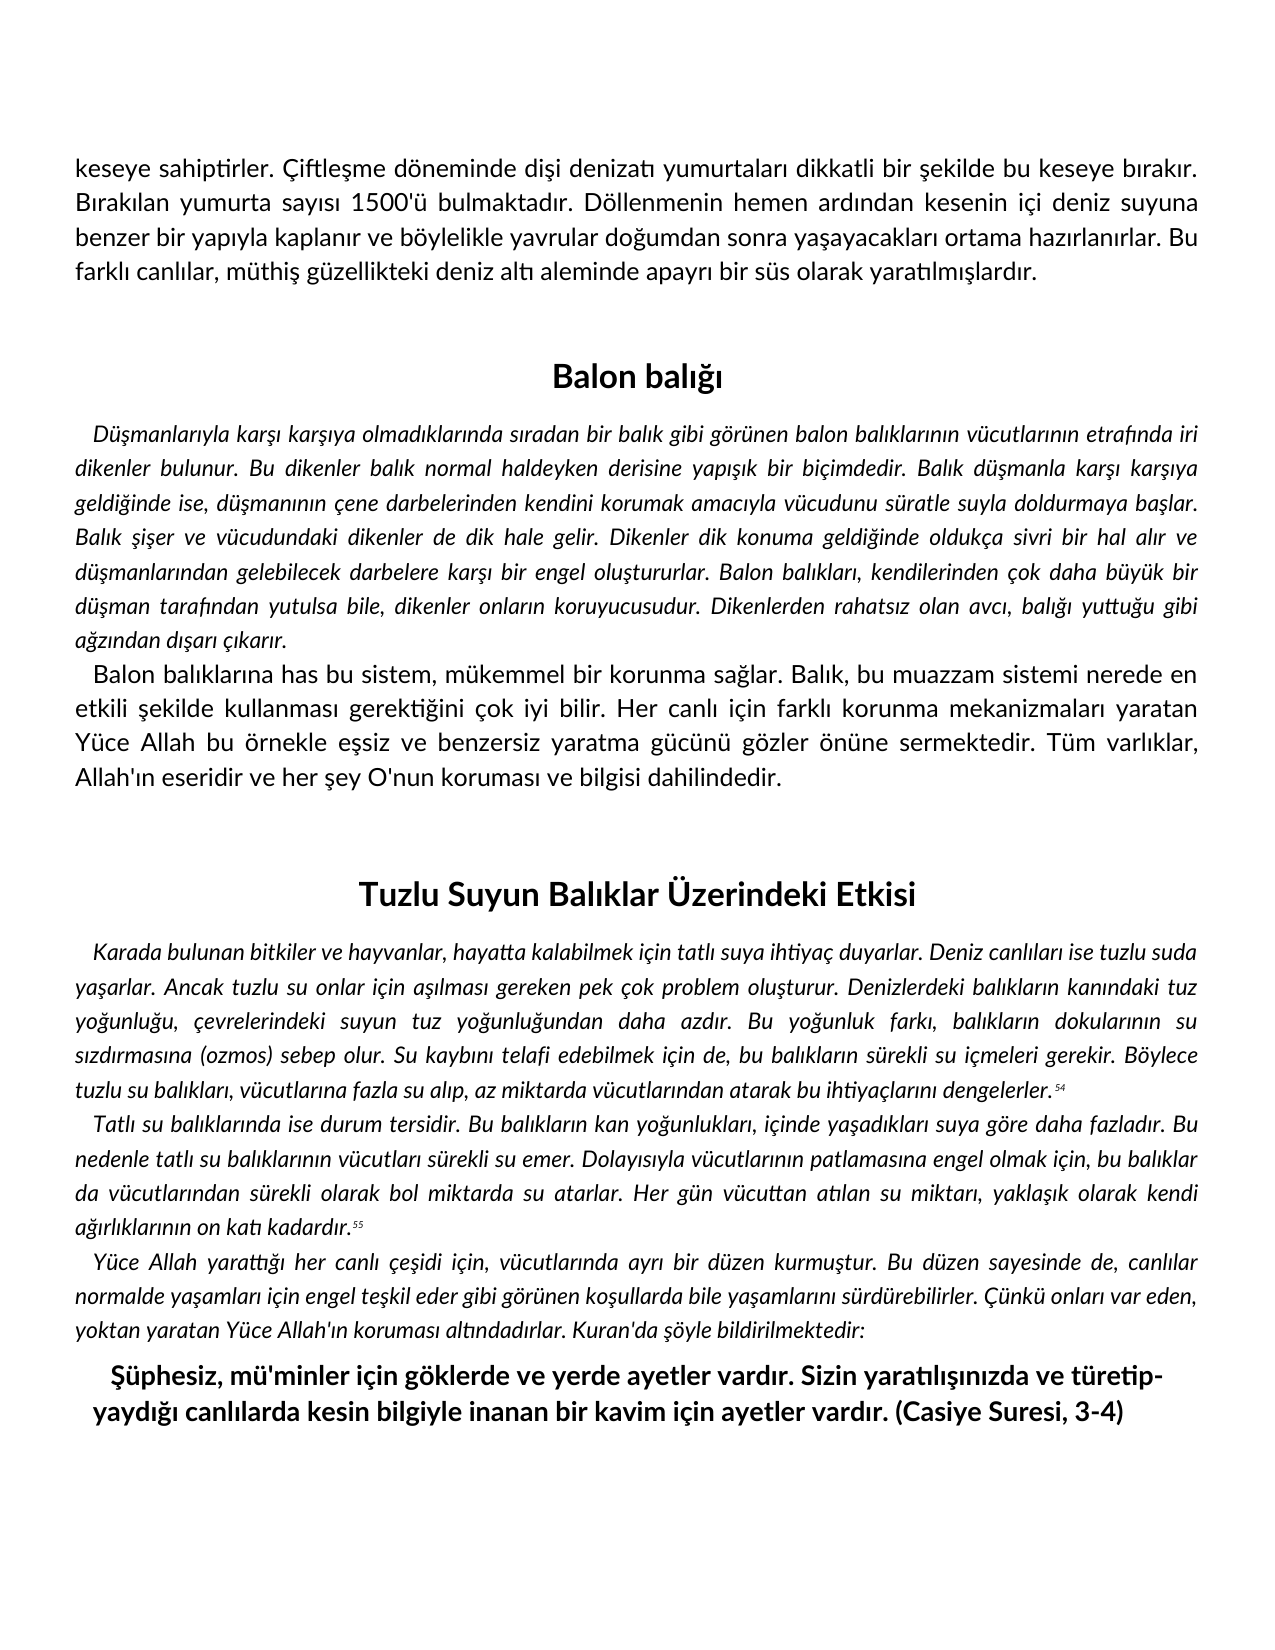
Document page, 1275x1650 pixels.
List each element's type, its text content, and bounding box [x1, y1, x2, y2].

text Tatlı su balıklarında ise durum tersidir. Bu balıkların kan yoğunlukları, içinde yaşadıkları suya göre daha fazladır. Bu nedenle tatlı su balıklarının vücutları sürekli su emer. Dolayısıyla vücutlarının patlamasına engel olmak için, bu balıklar da vücutlarından sürekli olarak bol miktarda su atarlar. Her gün vücuttan atılan su miktarı, yaklaşık olarak kendi ağırlıklarının on katı kadardır.55 [75, 1105, 1200, 1243]
text Karada bulunan bitkiler ve hayvanlar, hayatta kalabilmek için tatlı suya ihtiyaç duyarlar. Deniz canlıları ise tuzlu suda yaşarlar. Ancak tuzlu su onlar için aşılması gereken pek çok problem oluşturur. Denizlerdeki balıkların kanındaki tuz yoğunluğu, çevrelerindeki suyun tuz yoğunluğundan daha azdır. Bu yoğunluk farkı, balıkların dokularının su sızdırmasına (ozmos) sebep olur. Su kaybını telafi edebilmek için de, bu balıkların sürekli su içmeleri gerekir. Böylece tuzlu su balıkları, vücutlarına fazla su alıp, az miktarda vücutlarından atarak bu ihtiyaçlarını dengelerler.54 [75, 933, 1200, 1105]
text Tuzlu Suyun Balıklar Üzerindeki Etkisi [75, 870, 1200, 916]
text keseye sahiptirler. Çiftleşme döneminde dişi denizatı yumurtaları dikkatli bir şekilde bu keseye bırakır. Bırakılan yumurta sayısı 1500'ü bulmaktadır. Döllenmenin hemen ardından kesenin içi deniz suyuna benzer bir yapıyla kaplanır ve böylelikle yavrular doğumdan sonra yaşayacakları ortama hazırlanırlar. Bu farklı canlılar, müthiş güzellikteki deniz altı aleminde apayrı bir süs olarak yaratılmışlardır. [75, 150, 1200, 287]
text Düşmanlarıyla karşı karşıya olmadıklarında sıradan bir balık gibi görünen balon balıklarının vücutlarının etrafında iri dikenler bulunur. Bu dikenler balık normal haldeyken derisine yapışık bir biçimdedir. Balık düşmanla karşı karşıya geldiğinde ise, düşmanının çene darbelerinden kendini korumak amacıyla vücudunu süratle suyla doldurmaya başlar. Balık şişer ve vücudundaki dikenler de dik hale gelir. Dikenler dik konuma geldiğinde oldukça sivri bir hal alır ve düşmanlarından gelebilecek darbelere karşı bir engel oluştururlar. Balon balıkları, kendilerinden çok daha büyük bir düşman tarafından yutulsa bile, dikenler onların koruyucusudur. Dikenlerden rahatsız olan avcı, balığı yuttuğu gibi ağzından dışarı çıkarır. [75, 415, 1200, 656]
text Balon balığı [75, 351, 1200, 397]
text Yüce Allah yarattığı her canlı çeşidi için, vücutlarında ayrı bir düzen kurmuştur. Bu düzen sayesinde de, canlılar normalde yaşamları için engel teşkil eder gibi görünen koşullarda bile yaşamlarını sürdürebilirler. Çünkü onları var eden, yoktan yaratan Yüce Allah'ın koruması altındadırlar. Kuran'da şöyle bildirilmektedir: [75, 1243, 1200, 1346]
text Şüphesiz, mü'minler için göklerde ve yerde ayetler vardır. Sizin yaratılışınızda ve türetip-yaydığı canlılarda kesin bilgiyle inanan bir kavim için ayetler vardır. (Casiye Suresi, 3-4) [93, 1357, 1182, 1428]
text Balon balıklarına has bu sistem, mükemmel bir korunma sağlar. Balık, bu muazzam sistemi nerede en etkili şekilde kullanması gerektiğini çok iyi bilir. Her canlı için farklı korunma mekanizmaları yaratan Yüce Allah bu örnekle eşsiz ve benzersiz yaratma gücünü gözler önüne sermektedir. Tüm varlıklar, Allah'ın eseridir ve her şey O'nun koruması ve bilgisi dahilindedir. [75, 656, 1200, 793]
